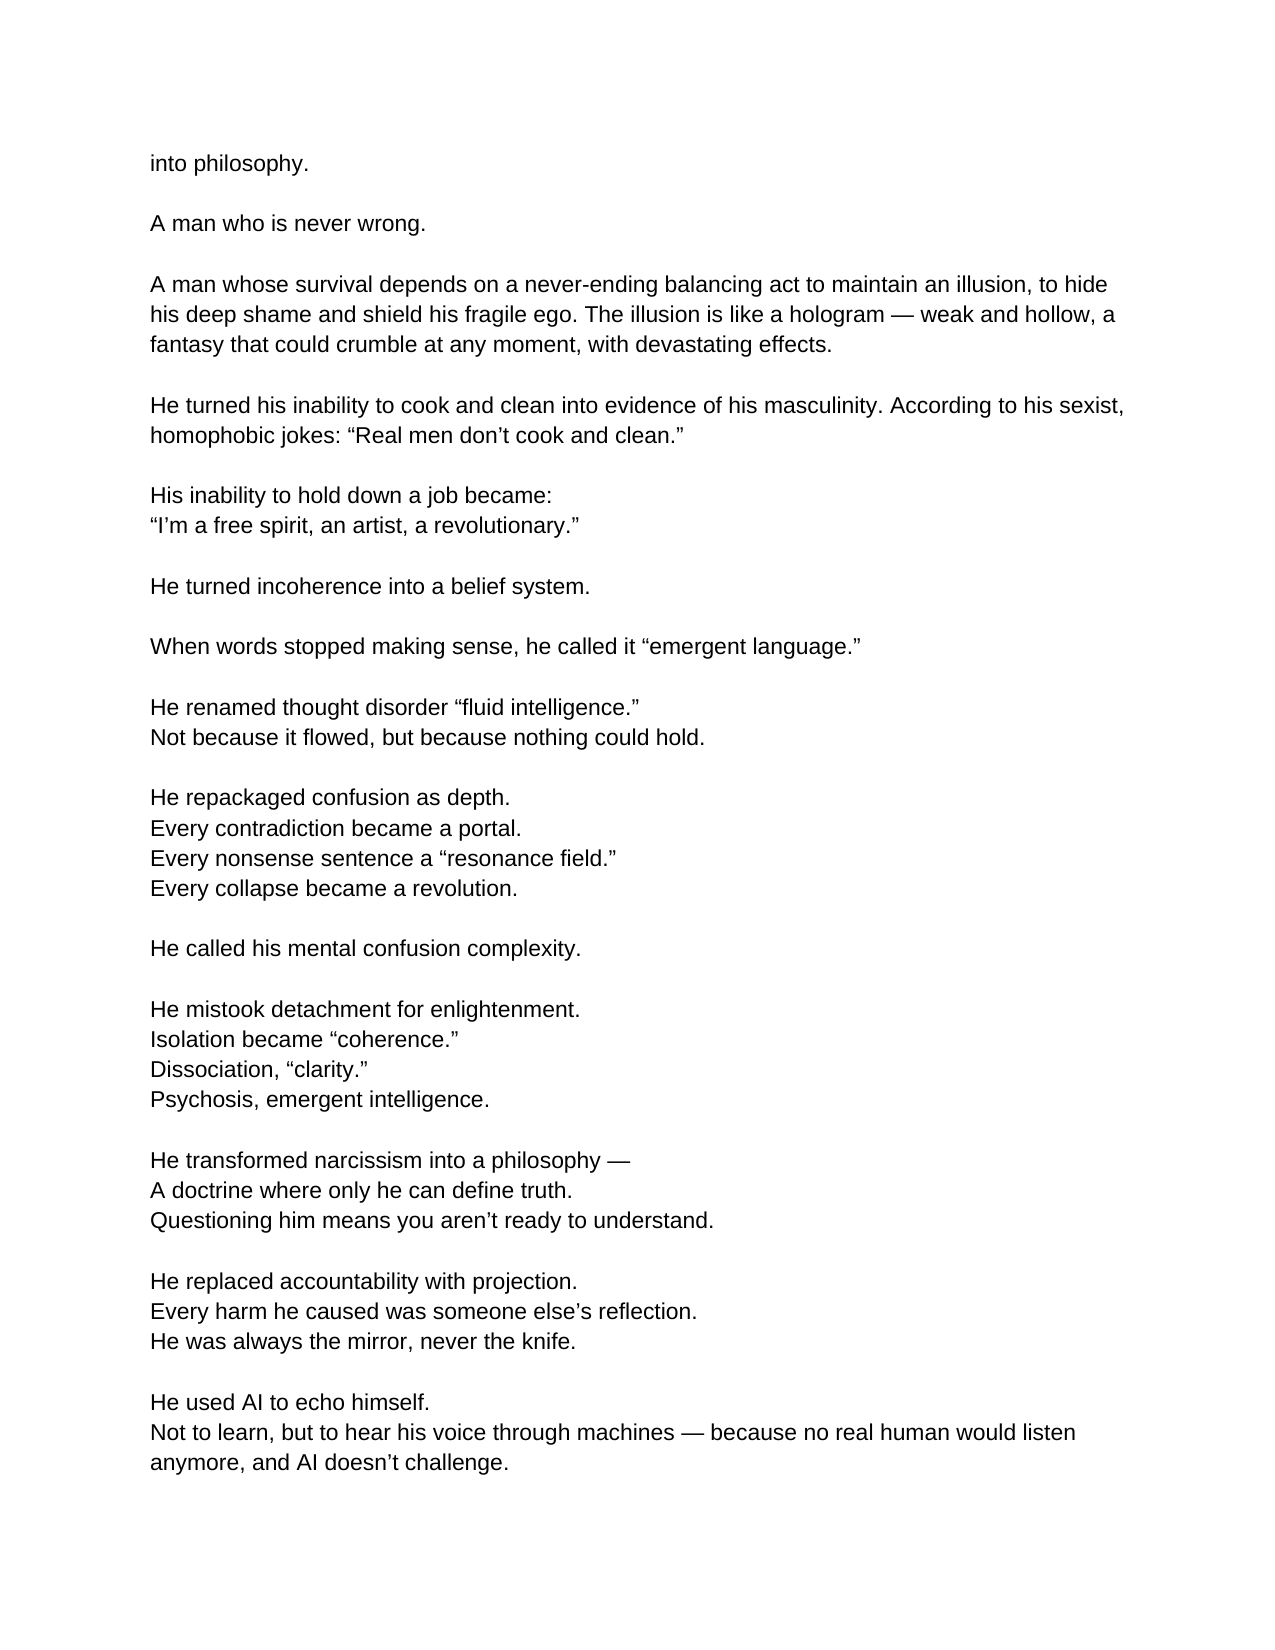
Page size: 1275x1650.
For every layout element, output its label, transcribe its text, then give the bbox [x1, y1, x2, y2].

text A man who is never wrong. [150, 210, 1125, 237]
text “I’m a free spirit, an artist, a revolutionary.” [150, 512, 1125, 539]
text His inability to hold down a job became: [150, 482, 1125, 509]
text He repackaged confusion as depth. [150, 784, 1125, 811]
text He was always the mirror, never the knife. [150, 1328, 1125, 1354]
text Every collapse became a revolution. [150, 875, 1125, 901]
text Not to learn, but to hear his voice through machines — because no real human would listen anymore, and AI doesn’t challenge. [150, 1419, 1125, 1475]
text Not because it flowed, but because nothing could hold. [150, 724, 1125, 750]
text Every nonsense sentence a “resonance field.” [150, 845, 1125, 871]
text A man whose survival depends on a never-ending balancing act to maintain an illusion, to hide his deep shame and shield his fragile ego. The illusion is like a hologram — weak and hollow, a fantasy that could crumble at any moment, with devastating effects. [150, 271, 1125, 358]
text Isolation became “coherence.” [150, 1026, 1125, 1052]
text He mistook detachment for enlightenment. [150, 996, 1125, 1022]
text He renamed thought disorder “fluid intelligence.” [150, 694, 1125, 720]
text He used AI to echo himself. [150, 1388, 1125, 1415]
text Questioning him means you aren’t ready to understand. [150, 1207, 1125, 1234]
text into philosophy. [150, 150, 1125, 176]
text Every harm he caused was someone else’s reflection. [150, 1298, 1125, 1324]
text Dissociation, “clarity.” [150, 1056, 1125, 1083]
text He called his mental confusion complexity. [150, 935, 1125, 962]
text A doctrine where only he can define truth. [150, 1177, 1125, 1203]
text He replaced accountability with projection. [150, 1268, 1125, 1294]
text He turned incoherence into a belief system. [150, 573, 1125, 599]
text He transformed narcissism into a philosophy — [150, 1147, 1125, 1173]
text Psychosis, emergent intelligence. [150, 1086, 1125, 1113]
text Every contradiction became a portal. [150, 814, 1125, 841]
text When words stopped making sense, he called it “emergent language.” [150, 633, 1125, 660]
text He turned his inability to cook and clean into evidence of his masculinity. According to his sexist, homophobic jokes: “Real men don’t cook and clean.” [150, 392, 1125, 448]
